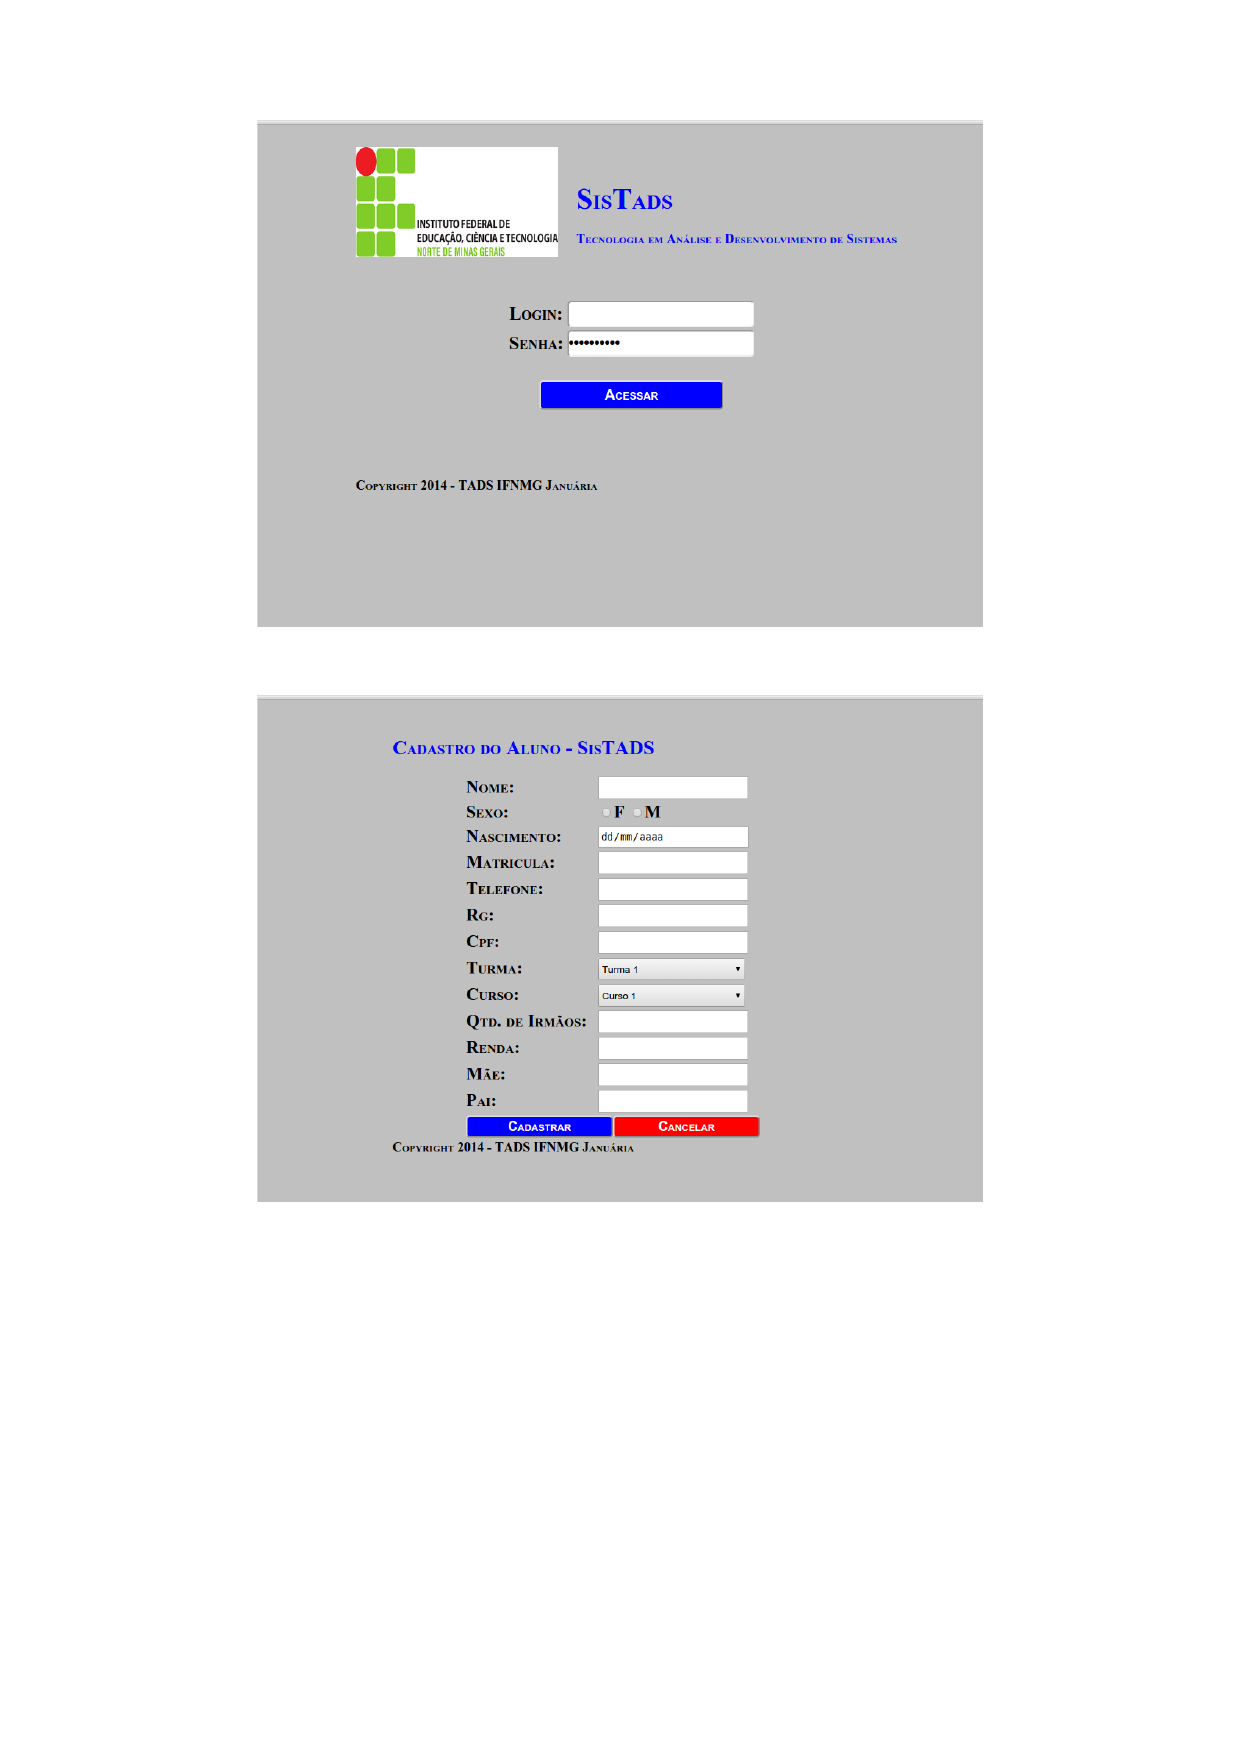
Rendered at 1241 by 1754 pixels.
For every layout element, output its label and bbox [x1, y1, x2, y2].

picture [257, 693, 983, 1202]
picture [257, 118, 983, 627]
